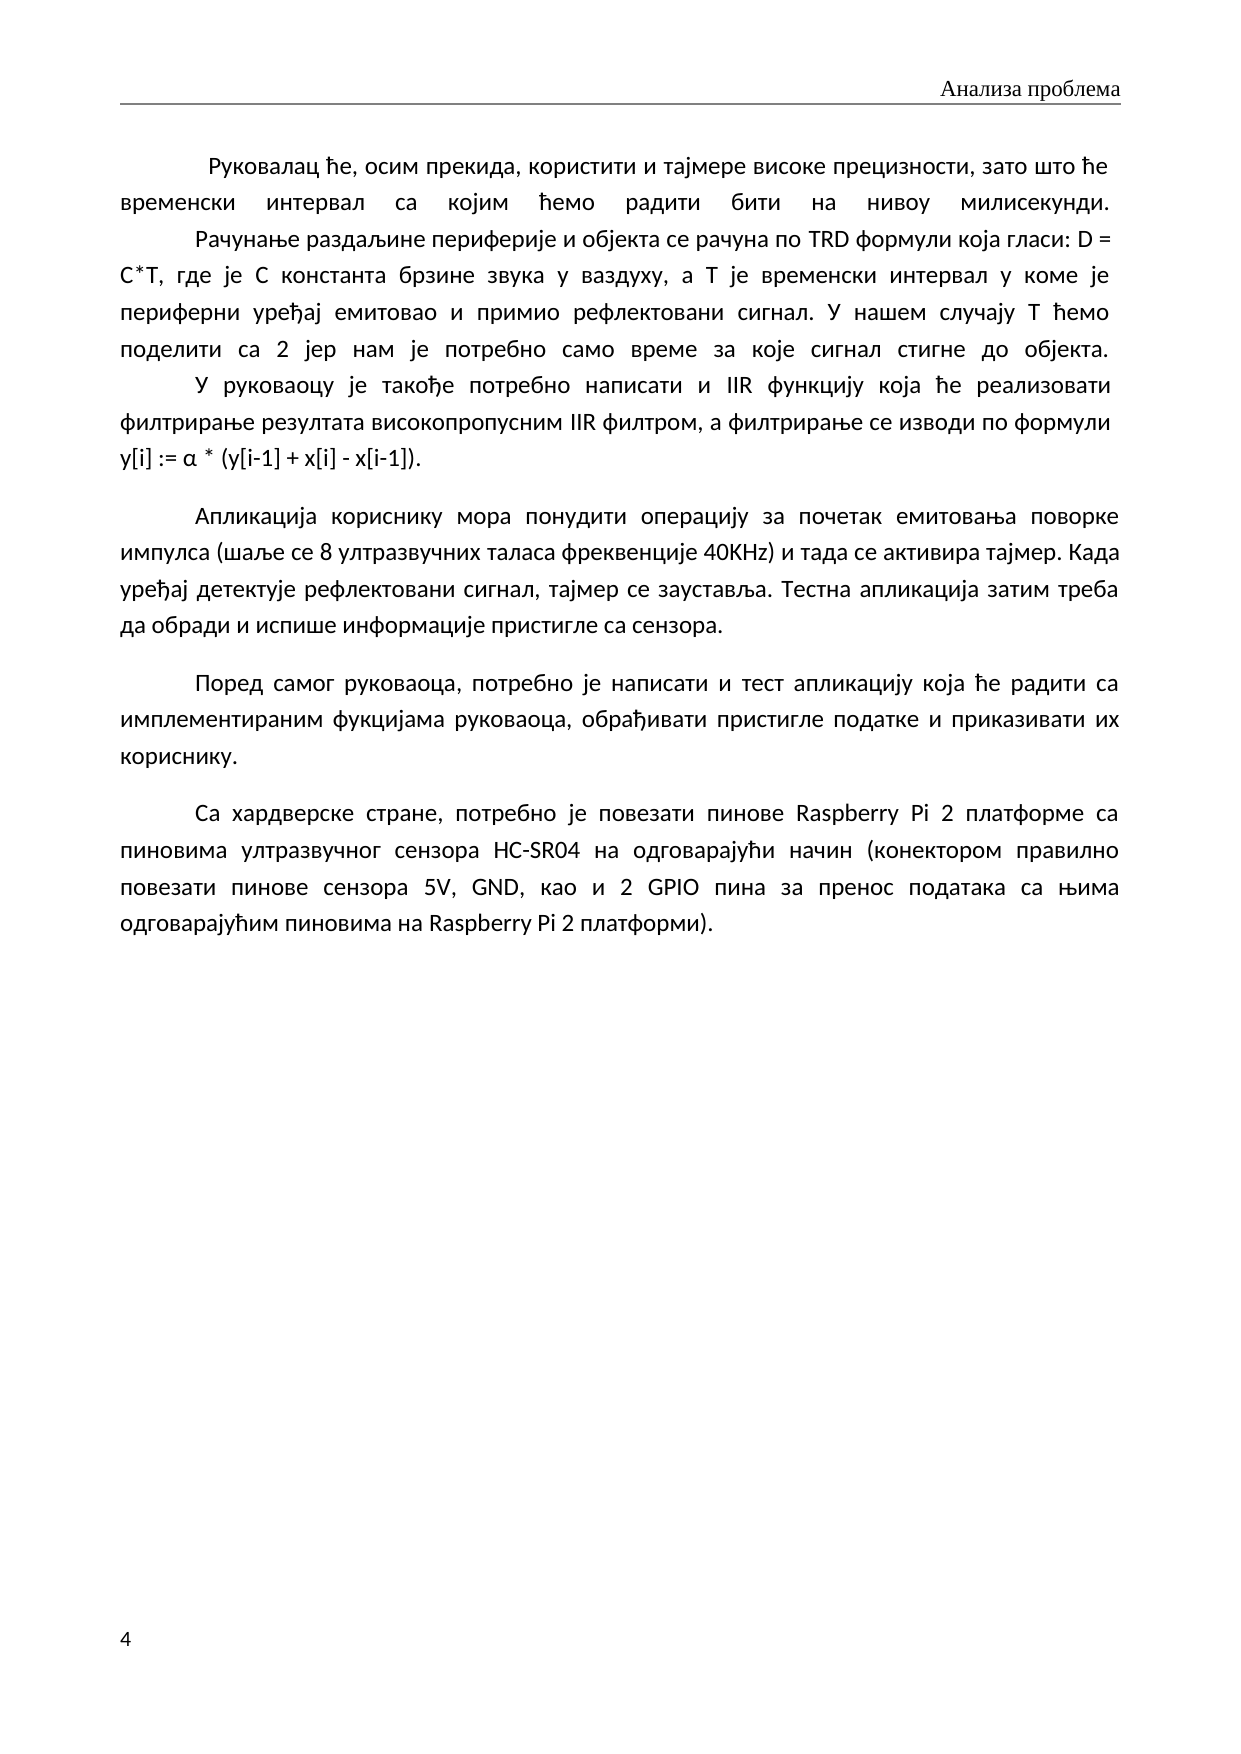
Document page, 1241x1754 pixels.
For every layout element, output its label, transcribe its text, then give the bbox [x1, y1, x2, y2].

text Поред самог руковаоца, потребно је написати и тест апликацију која ће радити са имплементираним фукцијама руковаоца, обрађивати пристигле податке и приказивати их кориснику. [120, 667, 1121, 771]
text Руковалац ће, осим прекида, користити и тајмере високе прецизности, зато што ће временски интервал са којим ћемо радити бити на нивоу милисекунди. Рачунање раздаљине периферије и објекта се рачуна по TRD формули која гласи: D = C*T, где је C константа брзине звука у ваздуху, а Т је временски интервал у коме је периферни уређај емитовао и примио рефлектовани сигнал. У нашем случају Т ћемо поделити са 2 јер нам је потребно само време за које сигнал стигне до објекта. У руковаоцу је такође потребно написати и IIR функцију која ће реализовати филтрирање резултата високопропусним IIR филтром, а филтрирање се изводи по формули y[i] := α * (y[i-1] + x[i] - x[i-1]). [120, 150, 1111, 473]
text Са хардверске стране, потребно је повезати пинове Raspberry Pi 2 платформе са пиновима ултразвучног сензора HC-SR04 на одговарајући начин (конектором правилно повезати пинове сензора 5V, GND, као и 2 GPIO пина за пренос података са њима одговарајућим пиновима на Raspberry Pi 2 платформи). [120, 797, 1121, 938]
text Апликација кориснику мора понудити операцију за почетак емитовања поворке импулса (шаље се 8 ултразвучних таласа фреквенције 40KHz) и тада се активира тајмер. Када уређај детектује рефлектовани сигнал, тајмер се зауставља. Тестна апликација затим треба да обради и испише информације пристигле са сензора. [120, 500, 1121, 640]
